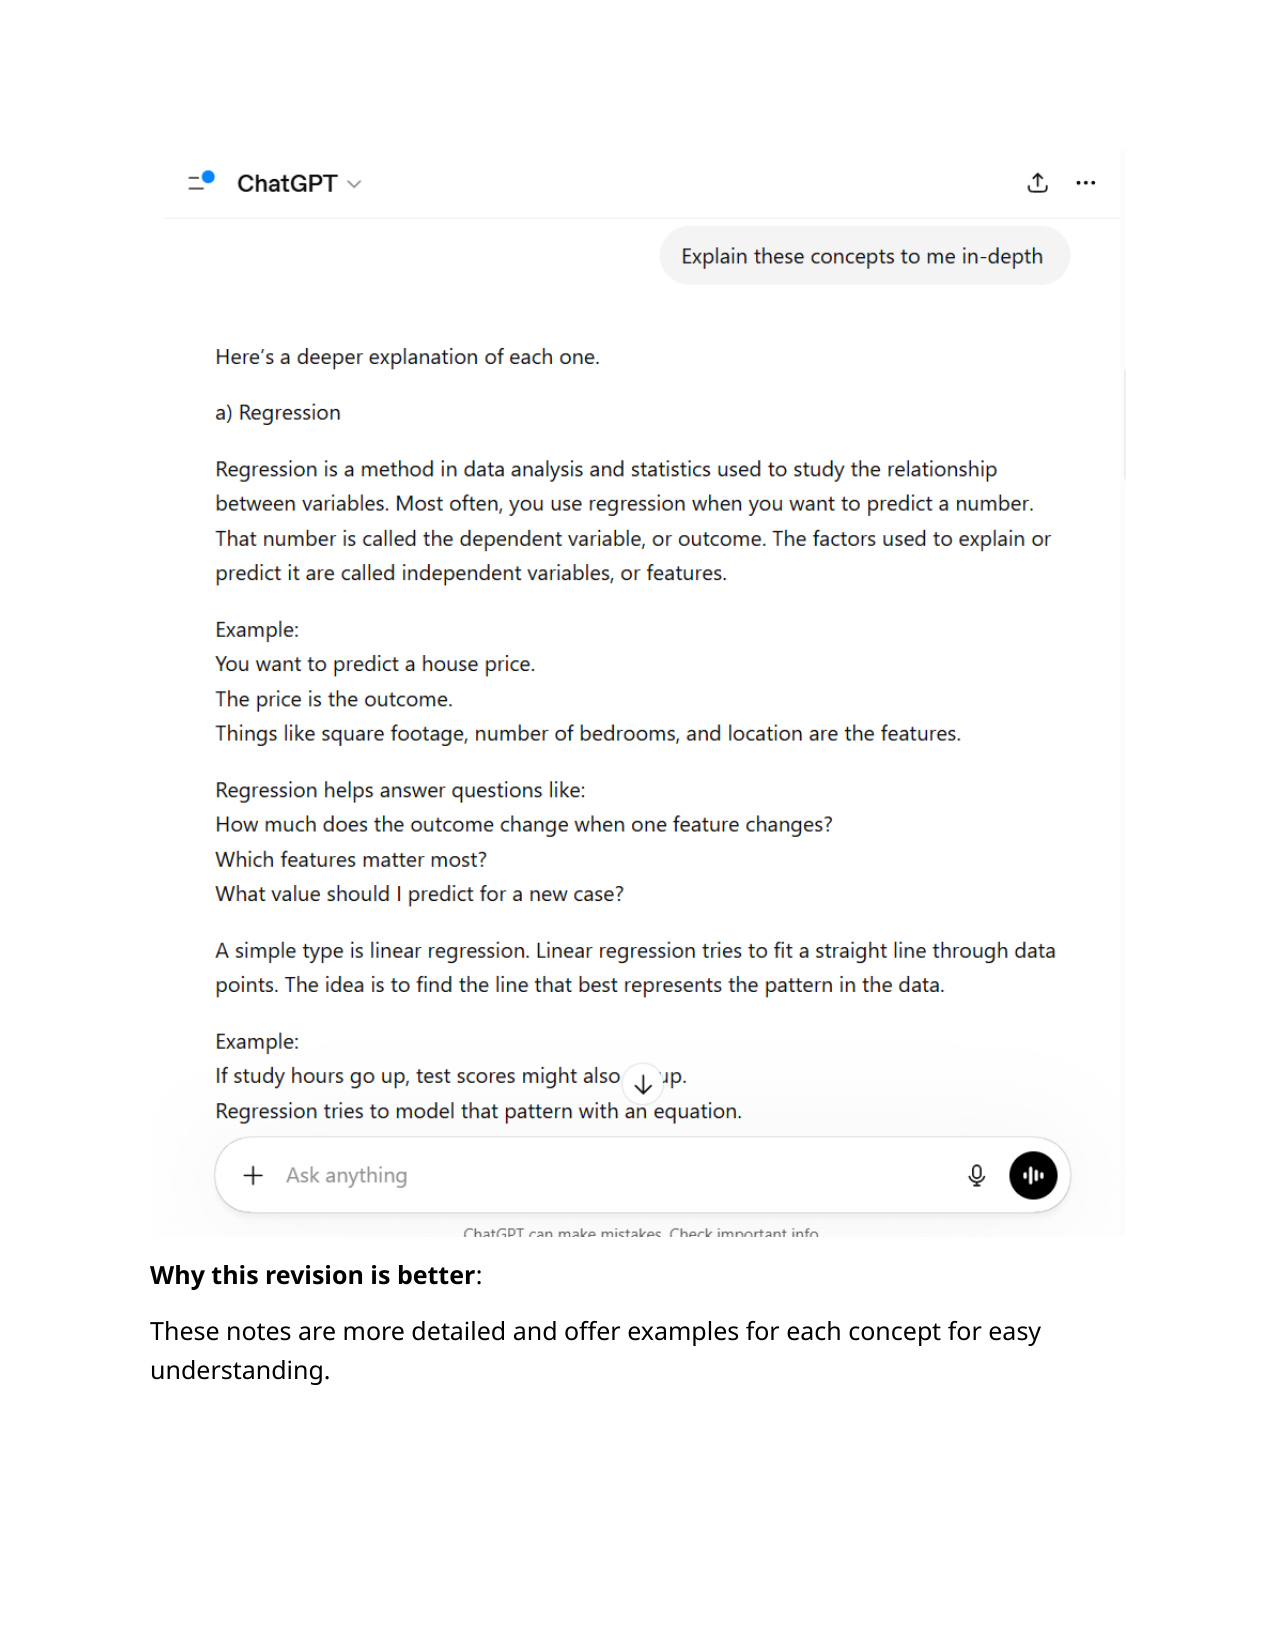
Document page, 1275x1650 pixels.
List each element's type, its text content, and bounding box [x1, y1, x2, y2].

text These notes are more detailed and offer examples for each concept for easy understanding. [150, 1314, 1125, 1387]
text Why this revision is better: [150, 1258, 1125, 1292]
